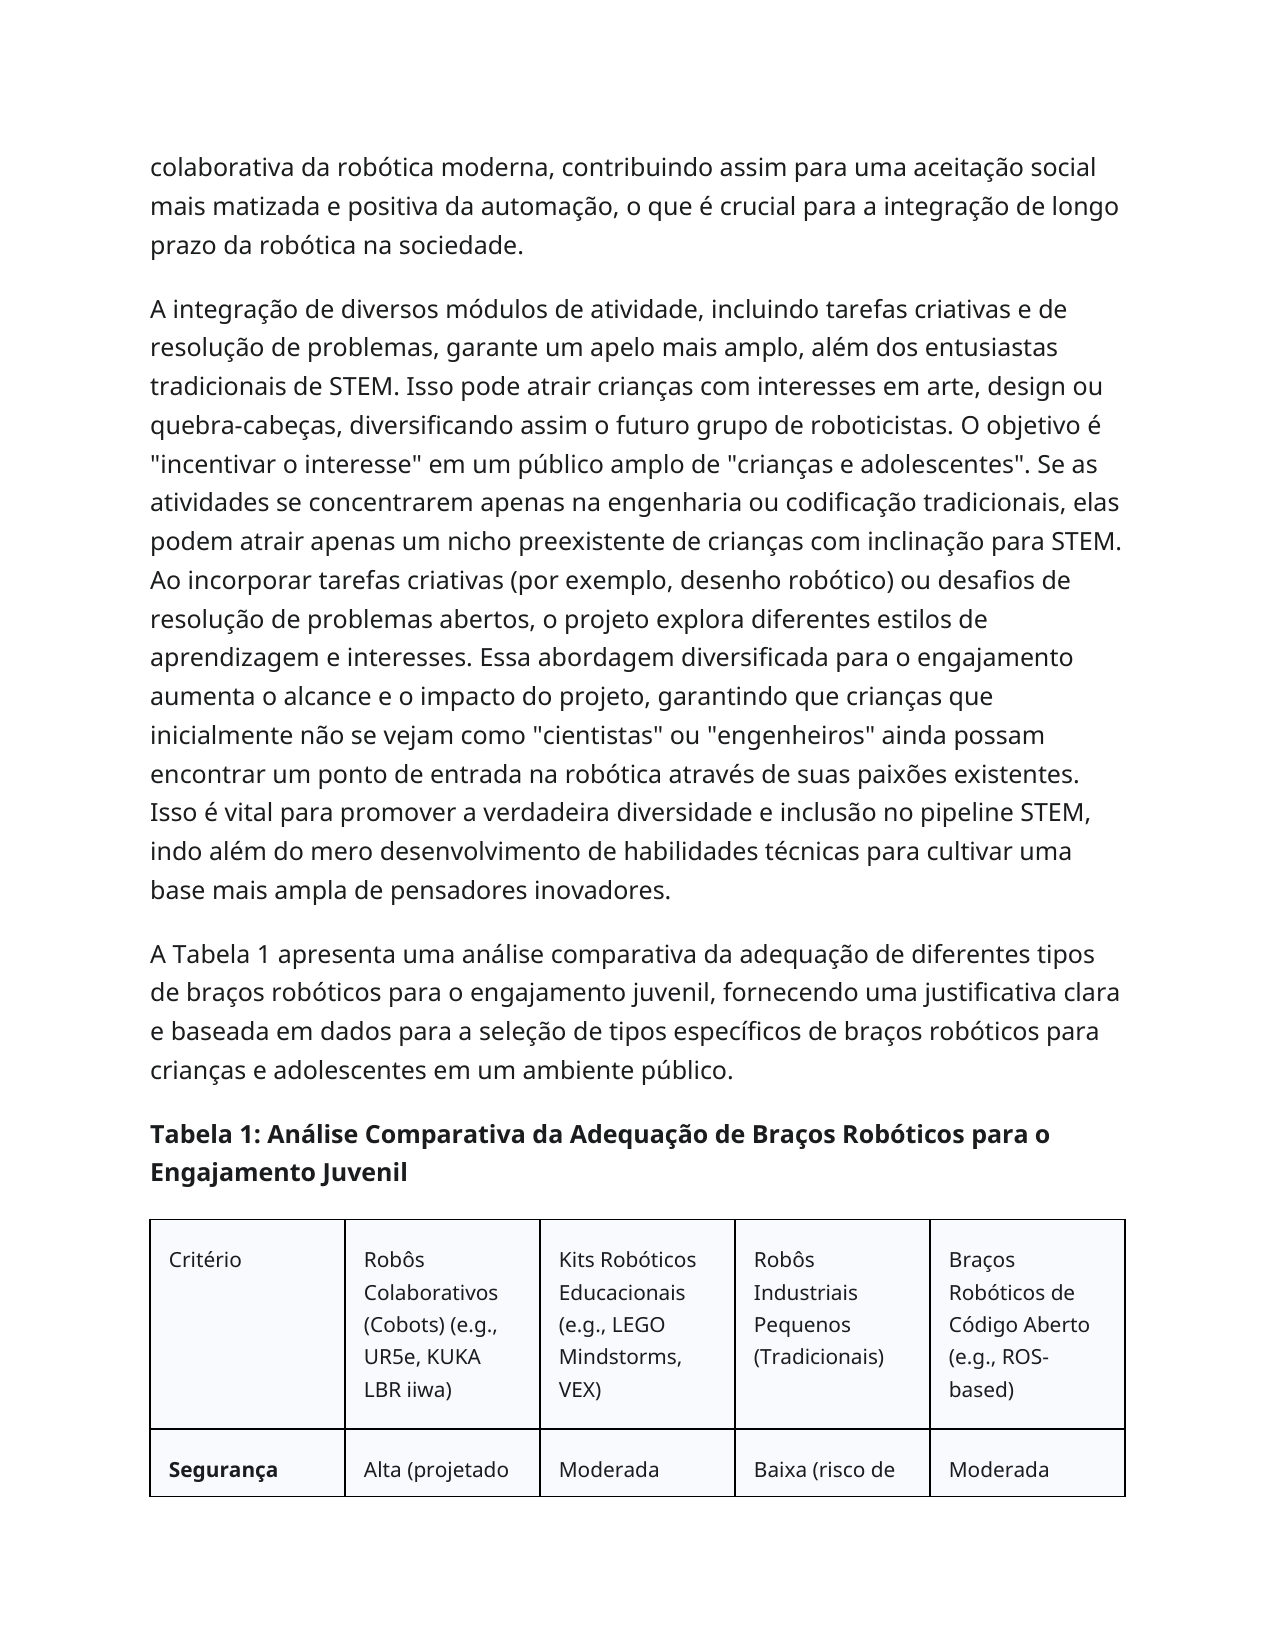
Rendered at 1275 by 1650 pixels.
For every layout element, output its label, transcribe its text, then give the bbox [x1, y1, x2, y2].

table_cell Segurança [151, 1430, 344, 1496]
table_header Critério [151, 1220, 344, 1428]
text colaborativa da robótica moderna, contribuindo assim para uma aceitação social mais matizada e positiva da automação, o que é crucial para a integração de longo prazo da robótica na sociedade. [150, 150, 1125, 262]
table_cell Moderada [541, 1430, 734, 1496]
table_header Kits Robóticos Educacionais (e.g., LEGO Mindstorms, VEX) [541, 1220, 734, 1428]
text A integração de diversos módulos de atividade, incluindo tarefas criativas e de resolução de problemas, garante um apelo mais amplo, além dos entusiastas tradicionais de STEM. Isso pode atrair crianças com interesses em arte, design ou quebra-cabeças, diversificando assim o futuro grupo de roboticistas. O objetivo é "incentivar o interesse" em um público amplo de "crianças e adolescentes". Se as atividades se concentrarem apenas na engenharia ou codificação tradicionais, elas podem atrair apenas um nicho preexistente de crianças com inclinação para STEM. Ao incorporar tarefas criativas (por exemplo, desenho robótico) ou desafios de resolução de problemas abertos, o projeto explora diferentes estilos de aprendizagem e interesses. Essa abordagem diversificada para o engajamento aumenta o alcance e o impacto do projeto, garantindo que crianças que inicialmente não se vejam como "cientistas" ou "engenheiros" ainda possam encontrar um ponto de entrada na robótica através de suas paixões existentes. Isso é vital para promover a verdadeira diversidade e inclusão no pipeline STEM, indo além do mero desenvolvimento de habilidades técnicas para cultivar uma base mais ampla de pensadores inovadores. [150, 291, 1125, 907]
table_header Braços Robóticos de Código Aberto (e.g., ROS-based) [931, 1220, 1124, 1428]
text A Tabela 1 apresenta uma análise comparativa da adequação de diferentes tipos de braços robóticos para o engajamento juvenil, fornecendo uma justificativa clara e baseada em dados para a seleção de tipos específicos de braços robóticos para crianças e adolescentes em um ambiente público. [150, 936, 1125, 1087]
table_header Robôs Industriais Pequenos (Tradicionais) [736, 1220, 929, 1428]
table_cell Baixa (risco de [736, 1430, 929, 1496]
table_cell Alta (projetado [346, 1430, 539, 1496]
text Tabela 1: Análise Comparativa da Adequação de Braços Robóticos para o Engajamento Juvenil [150, 1116, 1125, 1189]
table_cell Moderada [931, 1430, 1124, 1496]
table_header Robôs Colaborativos (Cobots) (e.g., UR5e, KUKA LBR iiwa) [346, 1220, 539, 1428]
